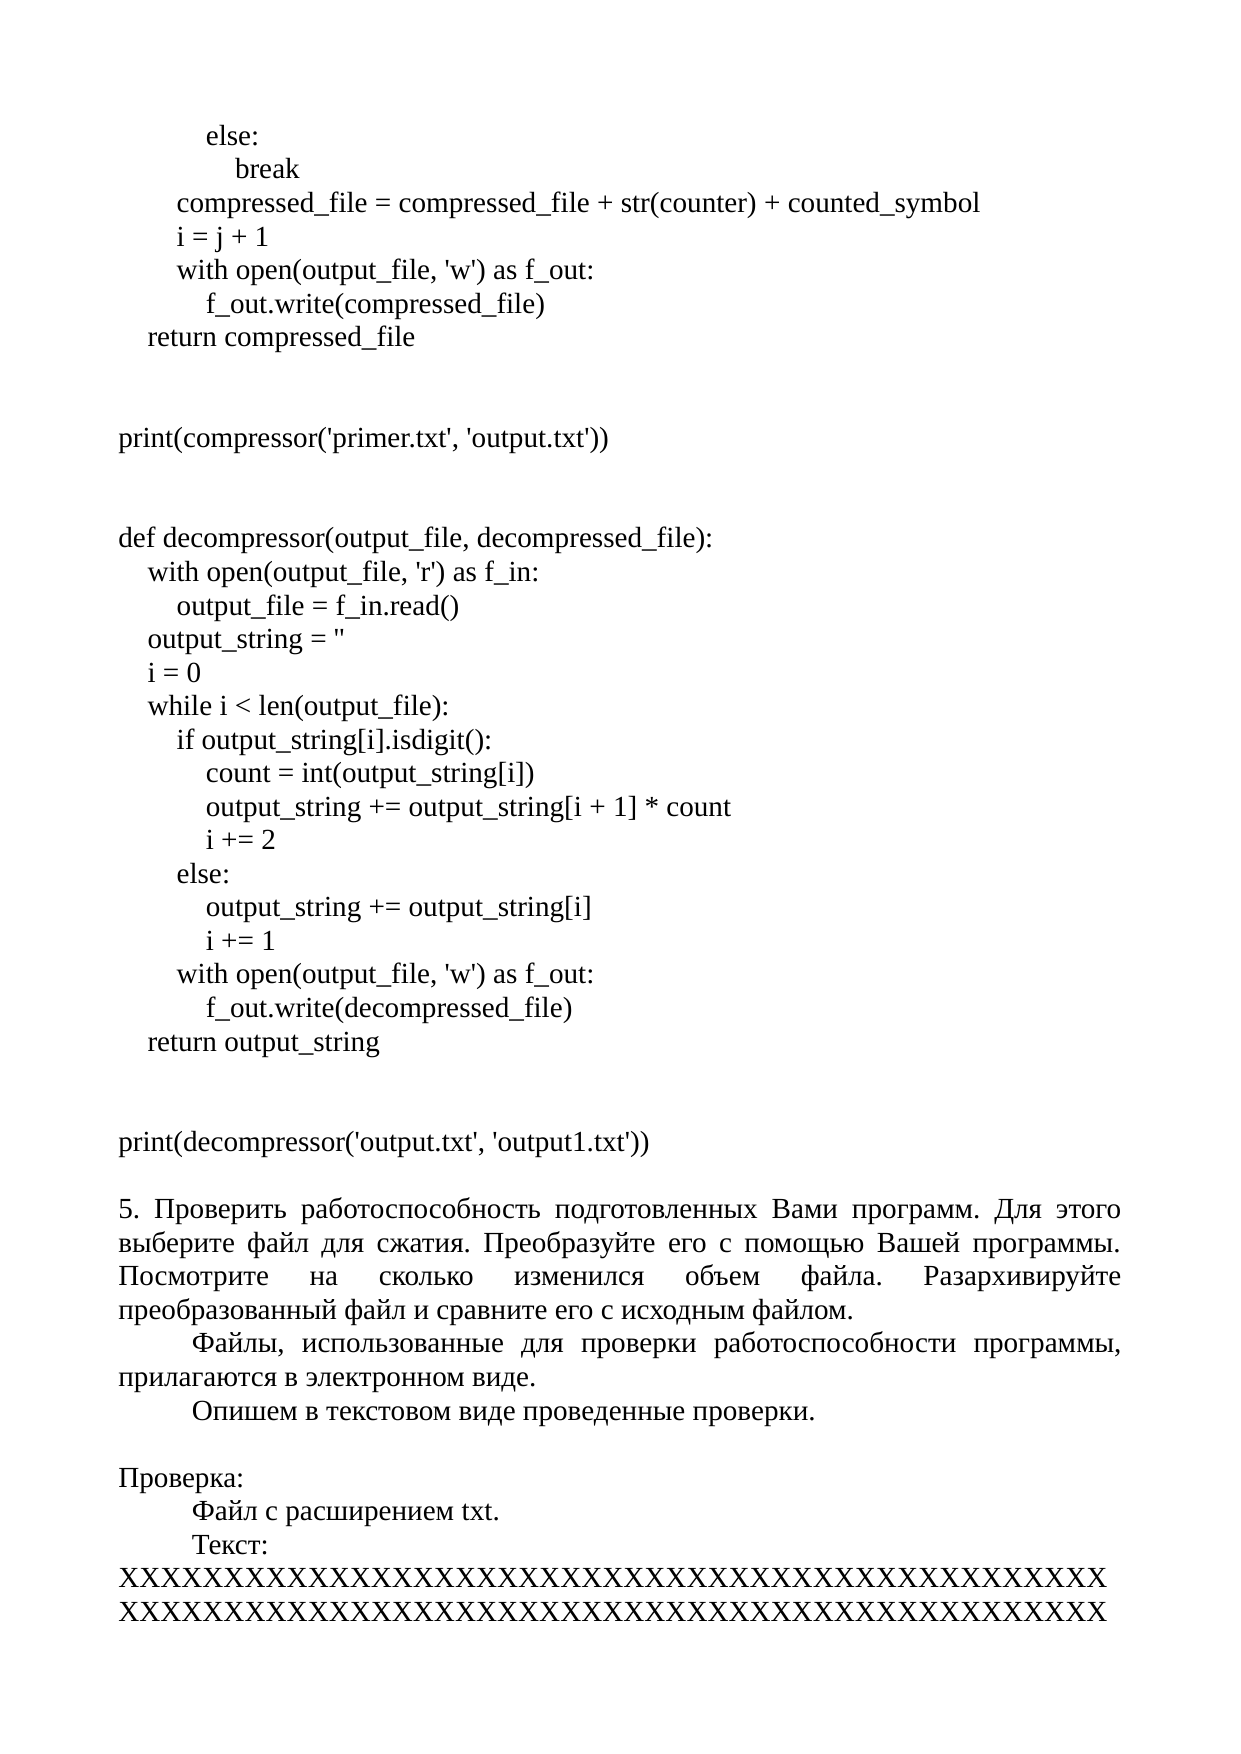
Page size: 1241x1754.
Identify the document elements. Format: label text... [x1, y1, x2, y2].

text i = 0 [118, 655, 1122, 688]
text print(decompressor('output.txt', 'output1.txt')) [118, 1124, 1122, 1158]
text if output_string[i].isdigit(): [118, 722, 1122, 755]
text with open(output_file, 'w') as f_out: [118, 252, 1122, 286]
text break [118, 152, 1122, 185]
text while i < len(output_file): [118, 688, 1122, 722]
text return compressed_file [118, 319, 1122, 353]
text f_out.write(compressed_file) [118, 286, 1122, 319]
text output_file = f_in.read() [118, 588, 1122, 621]
text i = j + 1 [118, 219, 1122, 252]
text output_string += output_string[i] [118, 889, 1122, 923]
text i += 1 [118, 923, 1122, 957]
text output_string = '' [118, 621, 1122, 655]
text print(compressor('primer.txt', 'output.txt')) [118, 420, 1122, 453]
text f_out.write(decompressed_file) [118, 990, 1122, 1024]
text Текст: XXXXXXXXXXXXXXXXXXXXXXXXXXXXXXXXXXXXXXXXXXXXXXXXXXXXXXXXXXXXXXXXXXXXXXXXXXXXXXXXXXXXXXXXXXXXXX [118, 1527, 1122, 1627]
text compressed_file = compressed_file + str(counter) + counted_symbol [118, 185, 1122, 219]
text with open(output_file, 'r') as f_in: [118, 554, 1122, 588]
text i += 2 [118, 822, 1122, 856]
text else: [118, 856, 1122, 889]
text count = int(output_string[i]) [118, 755, 1122, 789]
text return output_string [118, 1024, 1122, 1057]
text Опишем в текстовом виде проведенные проверки. [118, 1393, 1122, 1426]
text with open(output_file, 'w') as f_out: [118, 957, 1122, 990]
text Файлы, использованные для проверки работоспособности программы, прилагаются в электронном виде. [118, 1326, 1122, 1393]
text Файл с расширением txt. [118, 1493, 1122, 1527]
text 5. Проверить работоспособность подготовленных Вами программ. Для этого выберите файл для сжатия. Преобразуйте его с помощью Вашей программы. Посмотрите на сколько изменился объем файла. Разархивируйте преобразованный файл и сравните его с исходным файлом. [118, 1191, 1122, 1326]
text output_string += output_string[i + 1] * count [118, 789, 1122, 822]
text else: [118, 118, 1122, 152]
text def decompressor(output_file, decompressed_file): [118, 521, 1122, 554]
text Проверка: [118, 1460, 1122, 1493]
